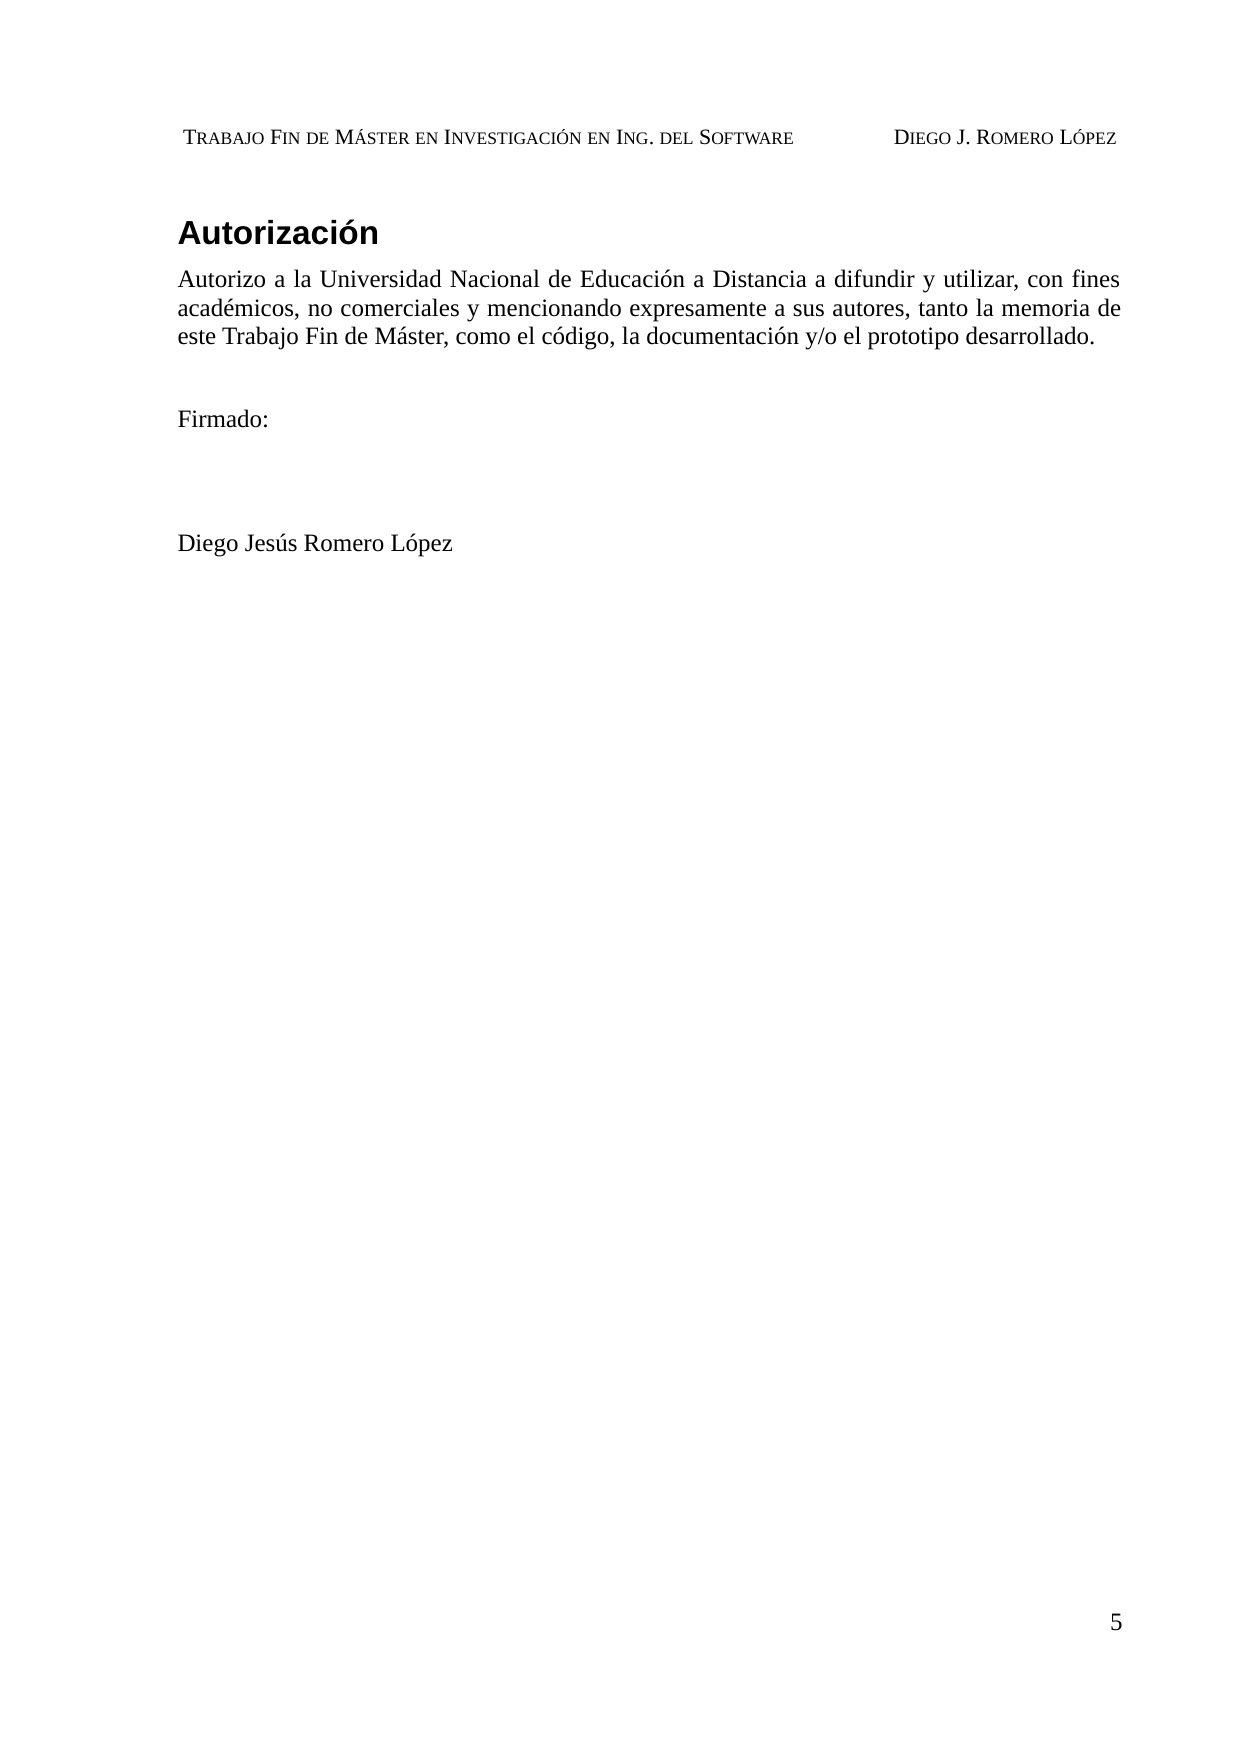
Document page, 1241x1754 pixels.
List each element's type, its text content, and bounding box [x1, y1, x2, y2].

text Diego Jesús Romero López [177, 528, 1122, 556]
text Autorización [177, 213, 1122, 251]
text Firmado: [177, 404, 1122, 433]
text Autorizo a la Universidad Nacional de Educación a Distancia a difundir y utilizar, con fines académicos, no comerciales y mencionando expresamente a sus autores, tanto la memoria de este Trabajo Fin de Máster, como el código, la documentación y/o el prototipo desarrollado. [177, 264, 1122, 350]
